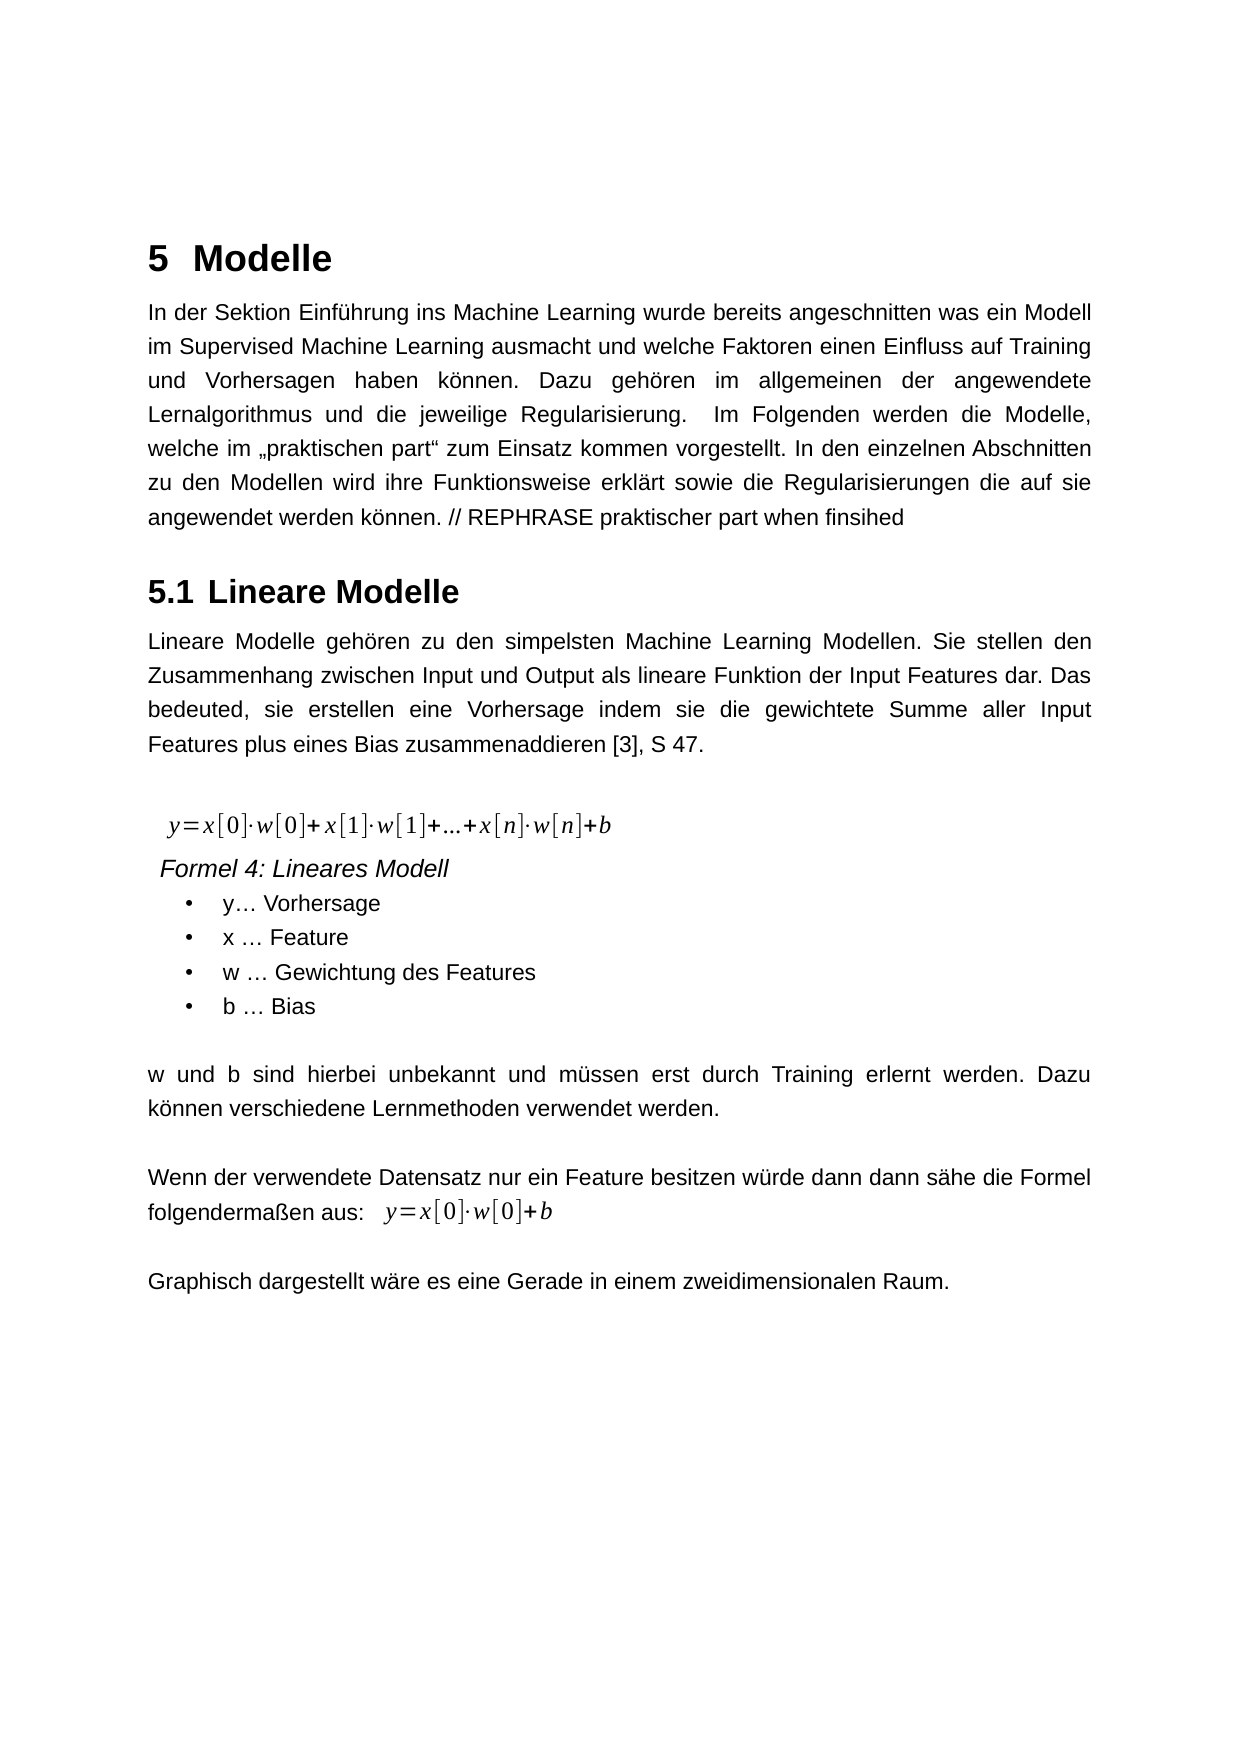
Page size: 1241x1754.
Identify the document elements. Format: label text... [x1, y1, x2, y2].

list y… Vorhersage [185, 890, 1092, 917]
subtitle Lineare Modelle [148, 572, 1092, 610]
text w und b sind hierbei unbekannt und müssen erst durch Training erlernt werden. Dazu können verschiedene Lernmethoden verwendet werden. [148, 1061, 1092, 1122]
text In der Sektion Einführung ins Machine Learning wurde bereits angeschnitten was ein Modell im Supervised Machine Learning ausmacht und welche Faktoren einen Einfluss auf Training und Vorhersagen haben können. Dazu gehören im allgemeinen der angewendete Lernalgorithmus und die jeweilige Regularisierung. Im Folgenden werden die Modelle, welche im „praktischen part“ zum Einsatz kommen vorgestellt. In den einzelnen Abschnitten zu den Modellen wird ihre Funktionsweise erklärt sowie die Regularisierungen die auf sie angewendet werden können. // REPHRASE praktischer part when finsihed [148, 298, 1092, 530]
list x … Feature [185, 924, 1092, 951]
list b … Bias [185, 993, 1092, 1019]
list w … Gewichtung des Features [185, 958, 1092, 985]
text Formel 4: Lineares Modell [159, 811, 618, 882]
subtitle Modelle [148, 236, 1092, 279]
text Lineare Modelle gehören zu den simpelsten Machine Learning Modellen. Sie stellen den Zusammenhang zwischen Input und Output als lineare Funktion der Input Features dar. Das bedeuted, sie erstellen eine Vorhersage indem sie die gewichtete Summe aller Input Features plus eines Bias zusammenaddieren [3], S 47. [148, 628, 1092, 757]
text Graphisch dargestellt wäre es eine Gerade in einem zweidimensionalen Raum. [148, 1268, 1092, 1294]
text Wenn der verwendete Datensatz nur ein Feature besitzen würde dann dann sähe die Formel folgendermaßen aus: [148, 1163, 1092, 1226]
